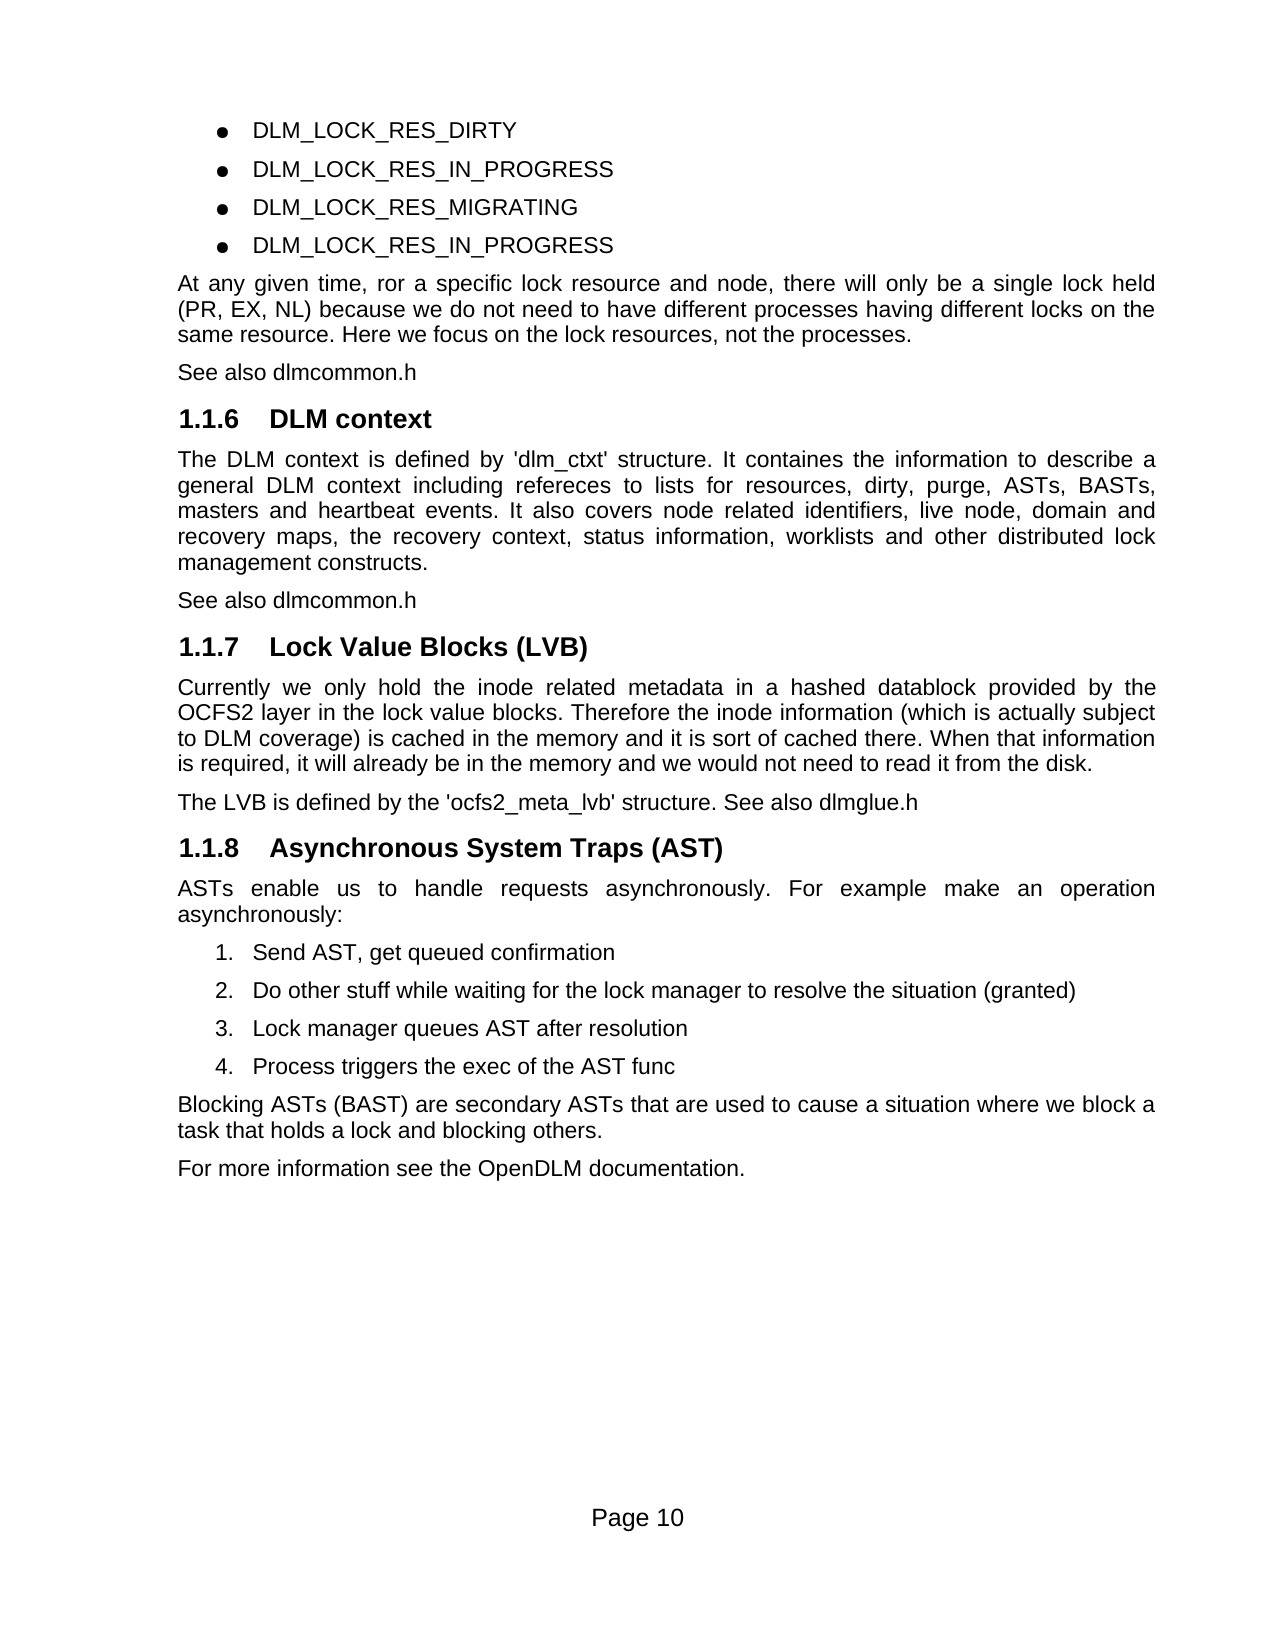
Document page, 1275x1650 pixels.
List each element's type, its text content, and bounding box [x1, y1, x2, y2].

list Process triggers the exec of the AST func [215, 1054, 1157, 1080]
list DLM_LOCK_RES_IN_PROGRESS [215, 156, 1157, 182]
text ASTs enable us to handle requests asynchronously. For example make an operation asynchronously: [177, 876, 1157, 927]
text At any given time, ror a specific lock resource and node, there will only be a single lock held (PR, EX, NL) because we do not need to have different processes having different locks on the same resource. Here we focus on the lock resources, not the processes. [177, 271, 1157, 347]
subtitle DLM context [171, 404, 1157, 434]
text See also dlmcommon.h [177, 360, 1157, 386]
list Send AST, get queued confirmation [215, 940, 1157, 965]
text The LVB is defined by the 'ocfs2_meta_lvb' structure. See also dlmglue.h [177, 789, 1157, 815]
list DLM_LOCK_RES_MIGRATING [215, 194, 1157, 220]
text See also dlmcommon.h [177, 587, 1157, 613]
text The DLM context is defined by 'dlm_ctxt' structure. It containes the information to describe a general DLM context including refereces to lists for resources, dirty, purge, ASTs, BASTs, masters and heartbeat events. It also covers node related identifiers, live node, domain and recovery maps, the recovery context, status information, worklists and other distributed lock management constructs. [177, 447, 1157, 575]
text For more information see the OpenDLM documentation. [177, 1156, 1157, 1182]
list DLM_LOCK_RES_DIRTY [215, 118, 1157, 144]
list Do other stuff while waiting for the lock manager to resolve the situation (granted) [215, 978, 1157, 1003]
subtitle Lock Value Blocks (LVB) [171, 631, 1157, 662]
list Lock manager queues AST after resolution [215, 1016, 1157, 1042]
subtitle Asynchronous System Traps (AST) [171, 833, 1157, 863]
list DLM_LOCK_RES_IN_PROGRESS [215, 232, 1157, 258]
text Blocking ASTs (BAST) are secondary ASTs that are used to cause a situation where we block a task that holds a lock and blocking others. [177, 1092, 1157, 1143]
text Currently we only hold the inode related metadata in a hashed datablock provided by the OCFS2 layer in the lock value blocks. Therefore the inode information (which is actually subject to DLM coverage) is cached in the memory and it is sort of cached there. When that information is required, it will already be in the memory and we would not need to read it from the disk. [177, 674, 1157, 777]
